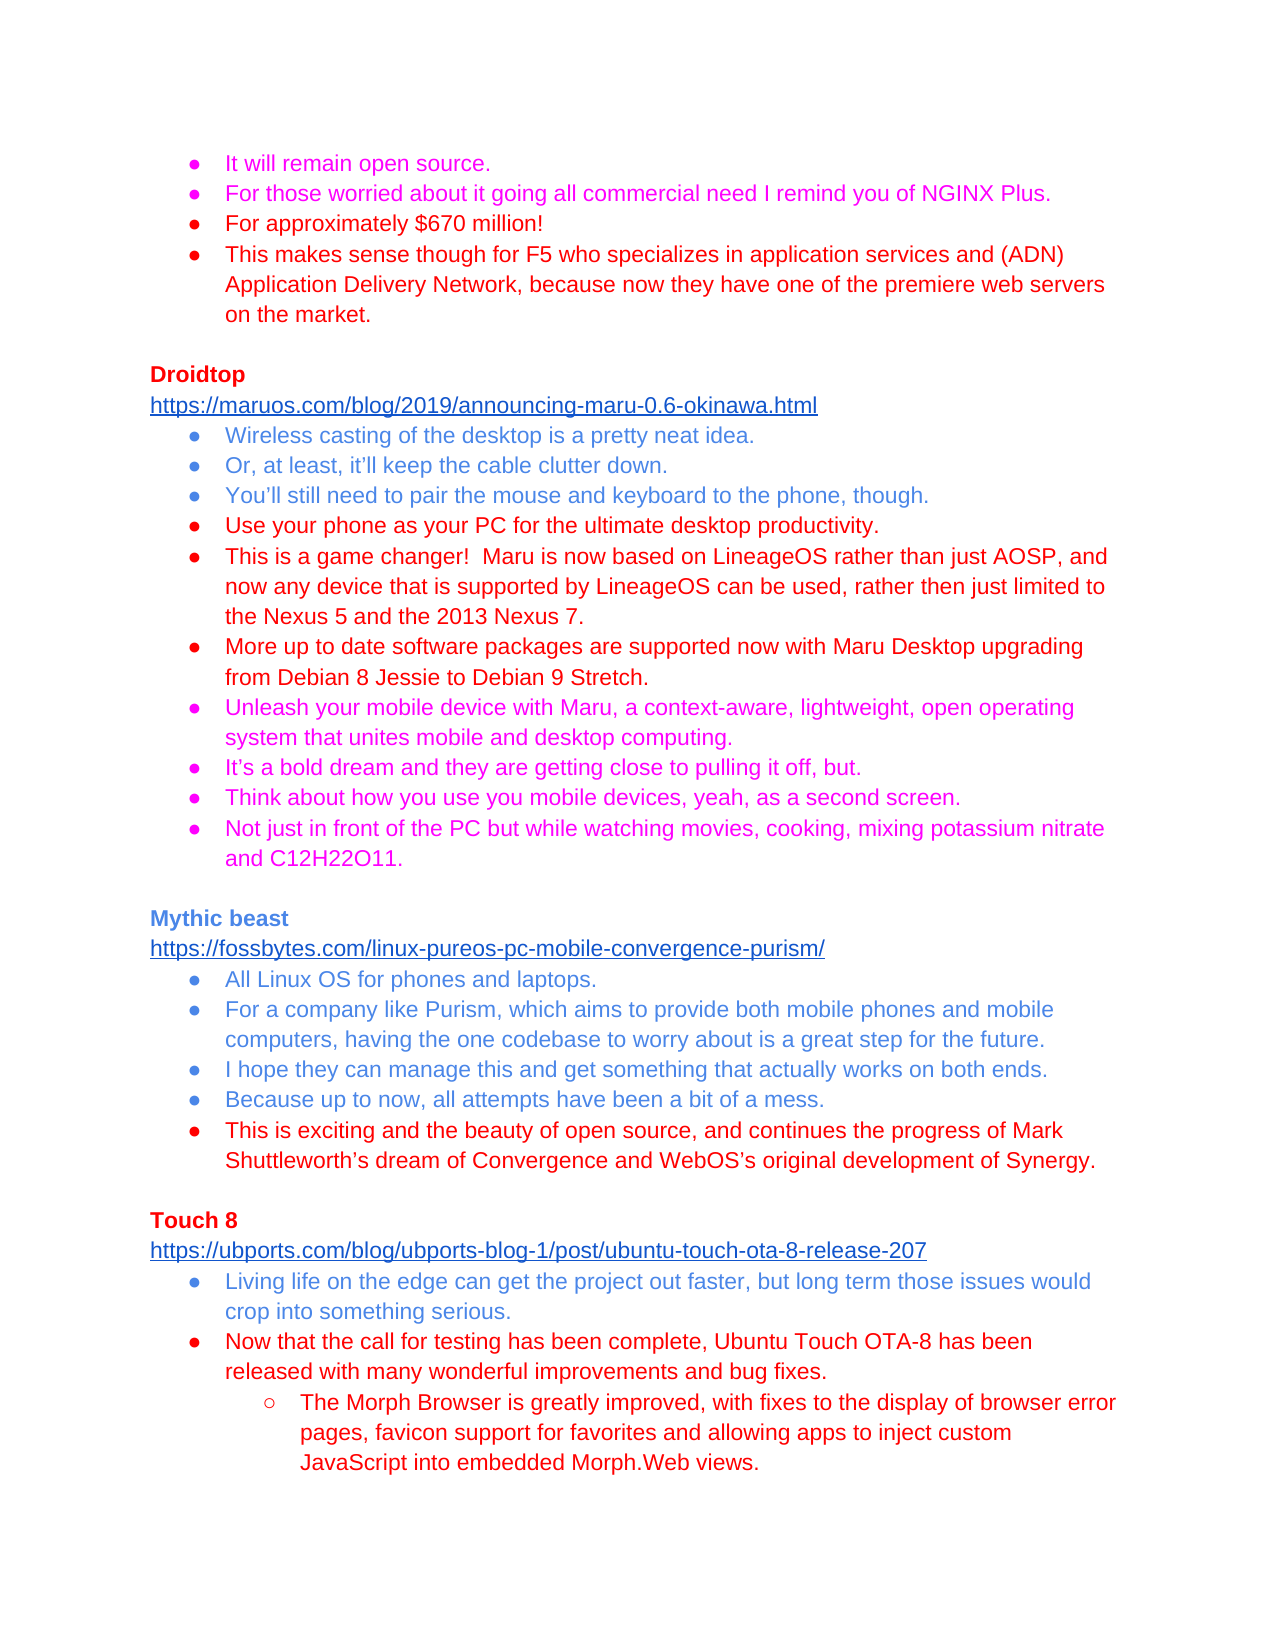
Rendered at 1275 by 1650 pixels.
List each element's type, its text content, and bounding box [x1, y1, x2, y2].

list All Linux OS for phones and laptops. [187, 966, 1125, 992]
text Touch 8 [150, 1207, 1125, 1234]
list Living life on the edge can get the project out faster, but long term those issues would crop into something serious. [187, 1268, 1125, 1324]
list I hope they can manage this and get something that actually works on both ends. [187, 1056, 1125, 1083]
list Because up to now, all attempts have been a bit of a mess. [187, 1086, 1125, 1113]
list Or, at least, it’ll keep the cable clutter down. [187, 452, 1125, 478]
list The Morph Browser is greatly improved, with fixes to the display of browser error pages, favicon support for favorites and allowing apps to inject custom JavaScript into embedded Morph.Web views. [262, 1388, 1125, 1475]
list Not just in front of the PC but while watching movies, cooking, mixing potassium nitrate and C12H22O11. [187, 814, 1125, 871]
list This makes sense though for F5 who specializes in application services and (ADN) Application Delivery Network, because now they have one of the premiere web servers on the market. [187, 241, 1125, 327]
list You’ll still need to pair the mouse and keyboard to the phone, though. [187, 482, 1125, 509]
list This is a game changer! Maru is now based on LineageOS rather than just AOSP, and now any device that is supported by LineageOS can be used, rather then just limited to the Nexus 5 and the 2013 Nexus 7. [187, 543, 1125, 629]
text https://maruos.com/blog/2019/announcing-maru-0.6-okinawa.html [150, 392, 1125, 418]
list Think about how you use you mobile devices, yeah, as a second screen. [187, 784, 1125, 811]
list For those worried about it going all commercial need I remind you of NGINX Plus. [187, 180, 1125, 207]
list Use your phone as your PC for the ultimate desktop productivity. [187, 512, 1125, 539]
list Now that the call for testing has been complete, Ubuntu Touch OTA-8 has been released with many wonderful improvements and bug fixes. [187, 1328, 1125, 1385]
list It will remain open source. [187, 150, 1125, 176]
text https://ubports.com/blog/ubports-blog-1/post/ubuntu-touch-ota-8-release-207 [150, 1237, 1125, 1264]
text https://fossbytes.com/linux-pureos-pc-mobile-convergence-purism/ [150, 935, 1125, 962]
list Wireless casting of the desktop is a pretty neat idea. [187, 422, 1125, 448]
list More up to date software packages are supported now with Maru Desktop upgrading from Debian 8 Jessie to Debian 9 Stretch. [187, 633, 1125, 690]
list Unleash your mobile device with Maru, a context-aware, lightweight, open operating system that unites mobile and desktop computing. [187, 694, 1125, 750]
list This is exciting and the beauty of open source, and continues the progress of Mark Shuttleworth’s dream of Convergence and WebOS’s original development of Synergy. [187, 1117, 1125, 1173]
text Droidtop [150, 361, 1125, 388]
text Mythic beast [150, 905, 1125, 932]
list For approximately $670 million! [187, 210, 1125, 237]
list It’s a bold dream and they are getting close to pulling it off, but. [187, 754, 1125, 781]
list For a company like Purism, which aims to provide both mobile phones and mobile computers, having the one codebase to worry about is a great step for the future. [187, 996, 1125, 1052]
